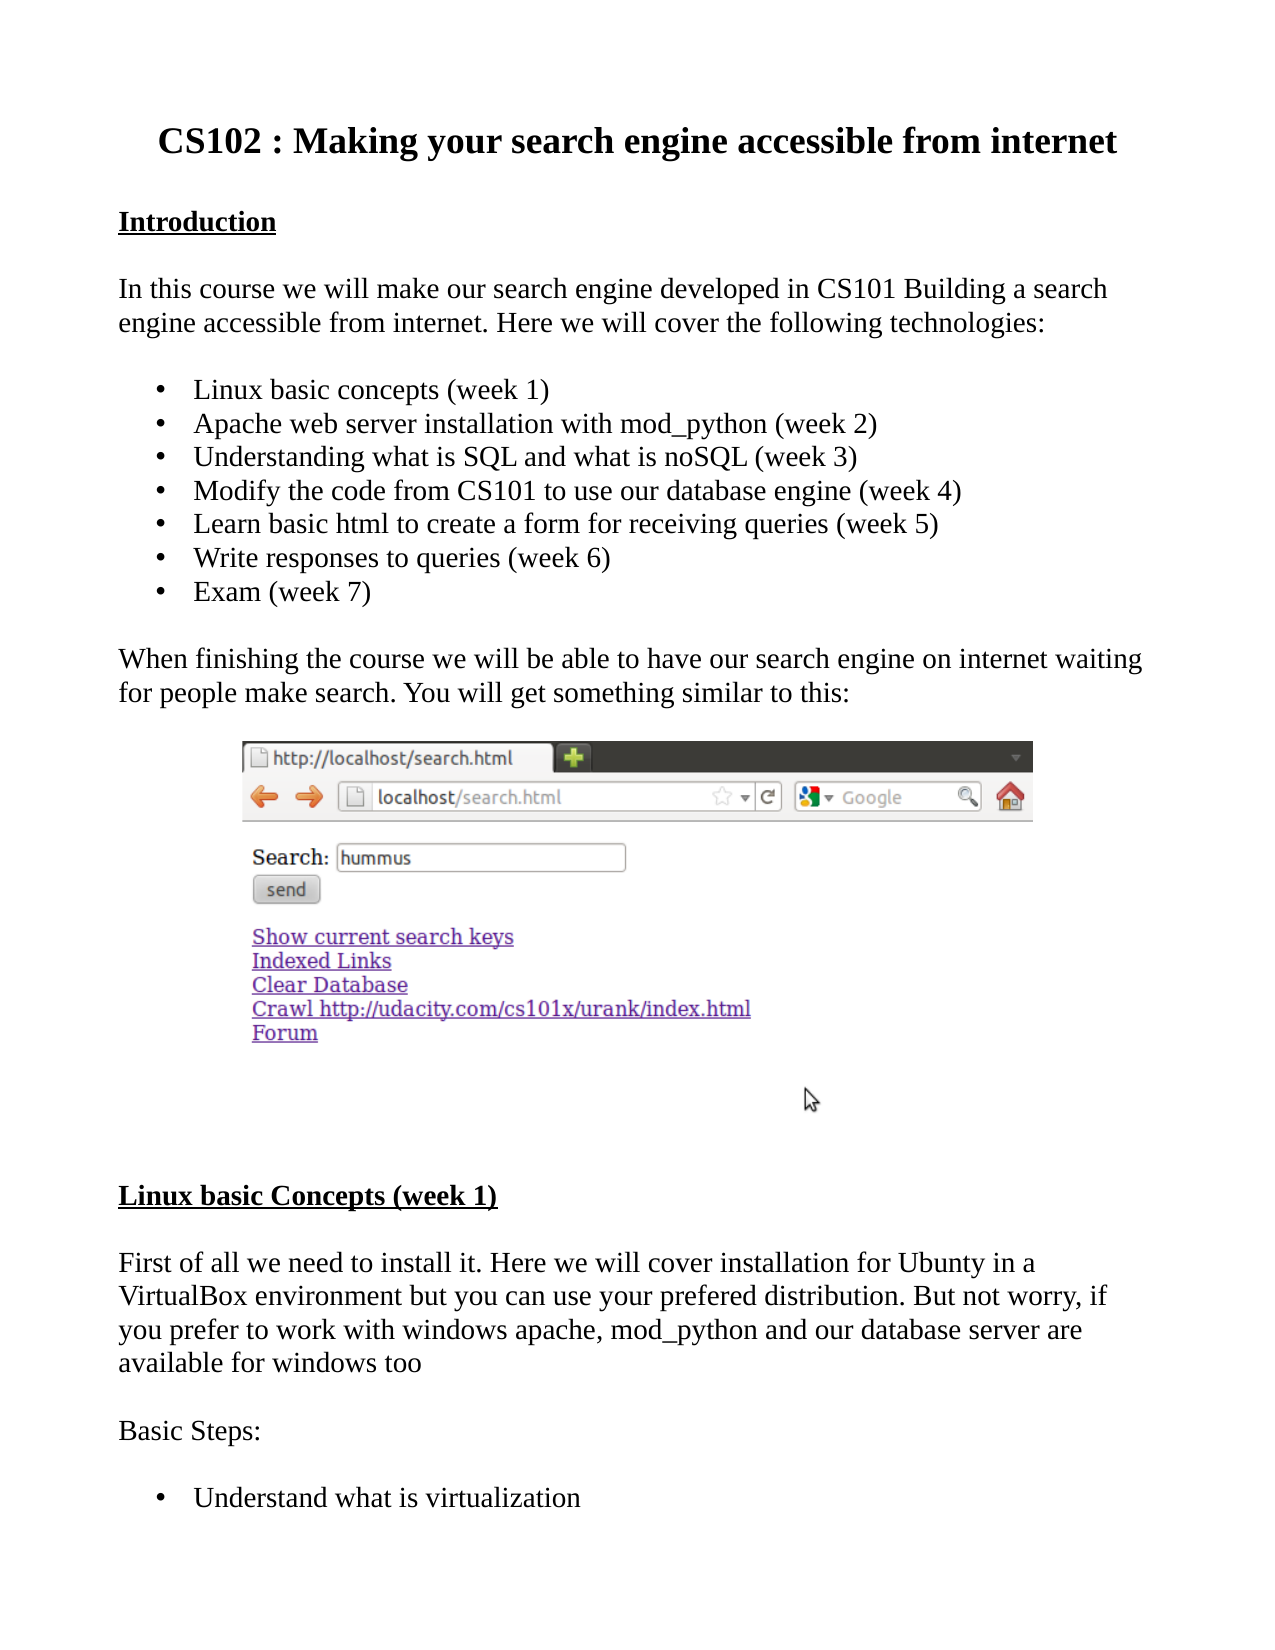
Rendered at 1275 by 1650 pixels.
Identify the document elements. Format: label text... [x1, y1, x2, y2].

text When finishing the course we will be able to have our search engine on internet waiting for people make search. You will get something similar to this: [118, 641, 1157, 708]
list Apache web server installation with mod_python (week 2) [156, 406, 1157, 439]
list Learn basic html to create a form for receiving queries (week 5) [156, 507, 1157, 540]
text First of all we need to install it. Here we will cover installation for Ubunty in a VirtualBox environment but you can use your prefered distribution. But not worry, if you prefer to work with windows apache, mod_python and our database server are available for windows too [118, 1245, 1157, 1379]
text CS102 : Making your search engine accessible from internet [118, 118, 1157, 161]
list Exam (week 7) [156, 574, 1157, 608]
text Linux basic Concepts (week 1) [118, 1178, 1157, 1211]
picture [242, 741, 1033, 1164]
list Understand what is virtualization [156, 1480, 1157, 1513]
list Write responses to queries (week 6) [156, 540, 1157, 574]
list Linux basic concepts (week 1) [156, 372, 1157, 406]
list Modify the code from CS101 to use our database engine (week 4) [156, 473, 1157, 507]
list Understanding what is SQL and what is noSQL (week 3) [156, 439, 1157, 473]
text Introduction [118, 204, 1157, 238]
text Basic Steps: [118, 1413, 1157, 1446]
text In this course we will make our search engine developed in CS101 Building a search engine accessible from internet. Here we will cover the following technologies: [118, 271, 1157, 338]
